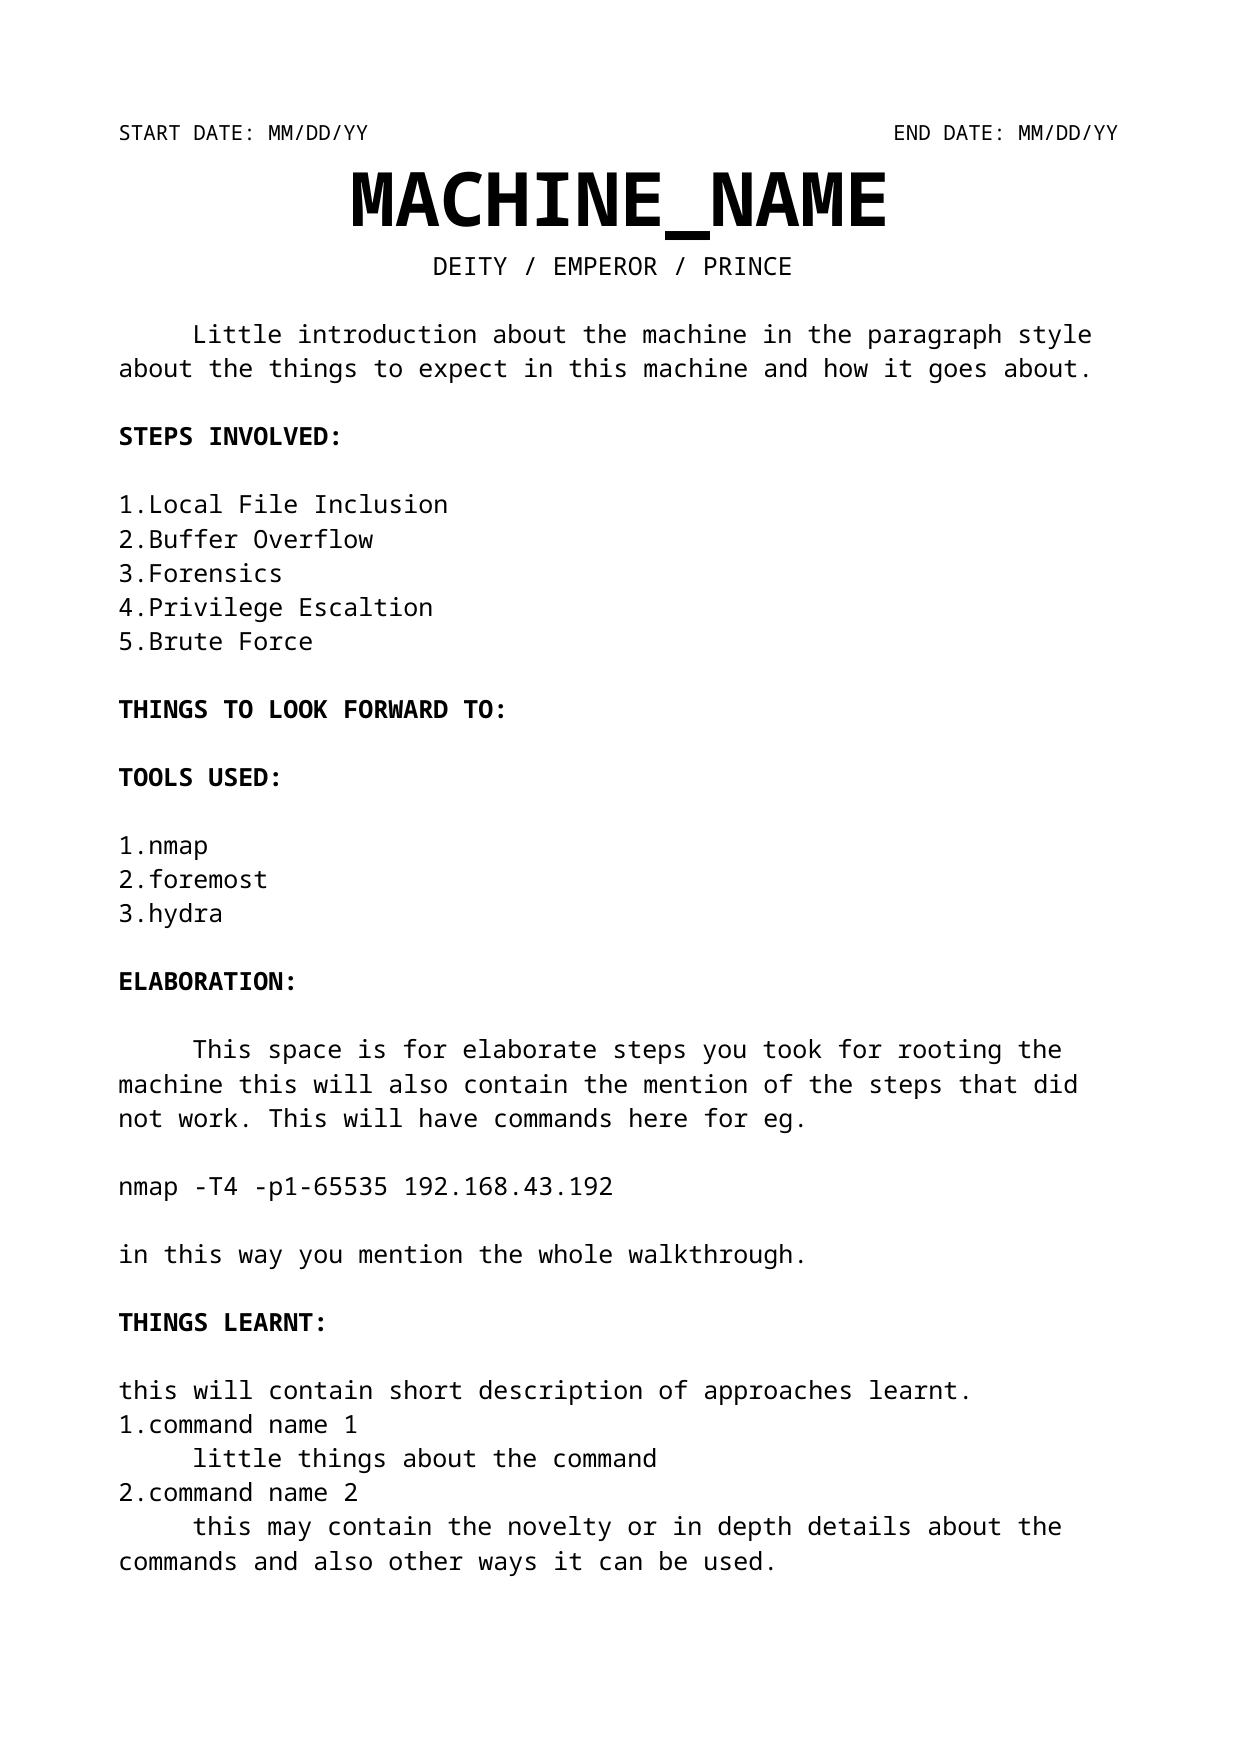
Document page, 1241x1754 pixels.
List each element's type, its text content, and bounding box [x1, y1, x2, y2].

text 2.foremost [118, 862, 1122, 896]
text Little introduction about the machine in the paragraph style about the things to expect in this machine and how it goes about. [118, 317, 1122, 385]
text THINGS LEARNT: [118, 1305, 1122, 1339]
text this will contain short description of approaches learnt. [118, 1373, 1122, 1407]
text TOOLS USED: [118, 760, 1122, 794]
text 4.Privilege Escaltion [118, 589, 1122, 623]
text little things about the command [118, 1441, 1122, 1475]
text 2.Buffer Overflow [118, 521, 1122, 555]
text DEITY / EMPEROR / PRINCE [118, 249, 1122, 283]
text THINGS TO LOOK FORWARD TO: [118, 692, 1122, 726]
text 2.command name 2 [118, 1475, 1122, 1509]
text ELABORATION: [118, 964, 1122, 998]
text START DATE: MM/DD/YY END DATE: MM/DD/YY [118, 118, 1122, 147]
text 1.command name 1 [118, 1407, 1122, 1441]
text 5.Brute Force [118, 623, 1122, 657]
text 1.nmap [118, 828, 1122, 862]
text nmap -T4 -p1-65535 192.168.43.192 [118, 1168, 1122, 1202]
text 3.hydra [118, 896, 1122, 930]
text This space is for elaborate steps you took for rooting the machine this will also contain the mention of the steps that did not work. This will have commands here for eg. [118, 1032, 1122, 1134]
text this may contain the novelty or in depth details about the commands and also other ways it can be used. [118, 1509, 1122, 1577]
text 3.Forensics [118, 555, 1122, 589]
text STEPS INVOLVED: [118, 419, 1122, 453]
text in this way you mention the whole walkthrough. [118, 1237, 1122, 1271]
text 1.Local File Inclusion [118, 487, 1122, 521]
text MACHINE_NAME [118, 147, 1122, 249]
